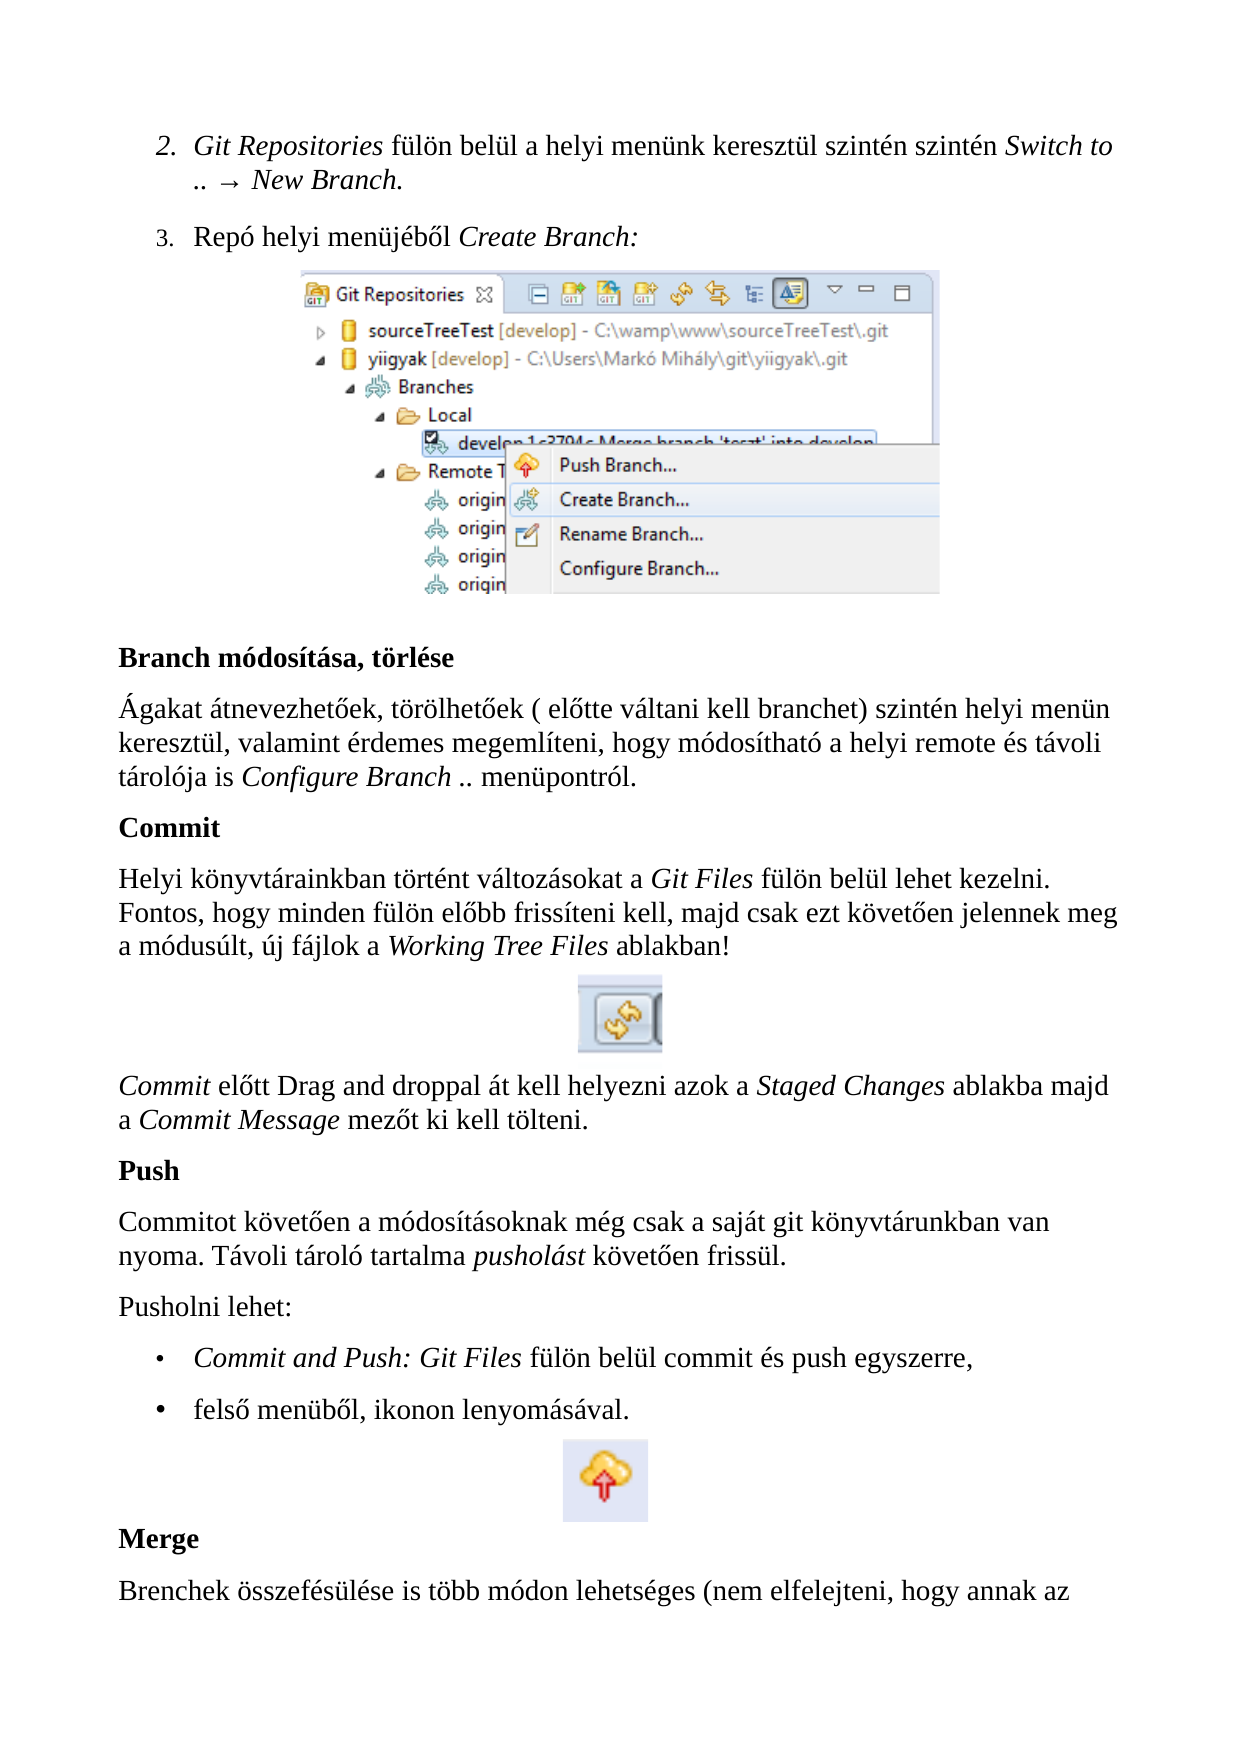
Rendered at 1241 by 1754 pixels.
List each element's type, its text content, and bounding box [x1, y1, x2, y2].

text Ágakat átnevezhetőek, törölhetőek ( előtte váltani kell branchet) szintén helyi menün keresztül, valamint érdemes megemlíteni, hogy módosítható a helyi remote és távoli tárolója is Configure Branch .. menüpontról. [118, 692, 1122, 792]
text Push [118, 1153, 1122, 1187]
text Pusholni lehet: [118, 1289, 1122, 1323]
text Brenchek összefésülése is több módon lehetséges (nem elfelejteni, hogy annak az [118, 1573, 1122, 1606]
list Commit and Push: Git Files fülön belül commit és push egyszerre, [156, 1341, 1122, 1374]
list felső menüből, ikonon lenyomásával. [156, 1392, 1122, 1426]
picture [300, 270, 940, 594]
text Commitot követően a módosításoknak még csak a saját git könyvtárunkban van nyoma. Távoli tároló tartalma pusholást követően frissül. [118, 1204, 1122, 1272]
text Branch módosítása, törlése [118, 640, 1122, 674]
text Helyi könyvtárainkban történt változásokat a Git Files fülön belül lehet kezelni. Fontos, hogy minden fülön előbb frissíteni kell, majd csak ezt követően jelennek meg a módusúlt, új fájlok a Working Tree Files ablakban! [118, 861, 1122, 962]
list Git Repositories fülön belül a helyi menünk keresztül szintén szintén Switch to .. → New Branch. [156, 128, 1122, 196]
text Commit [118, 810, 1122, 843]
picture [577, 973, 663, 1069]
text Merge [118, 1443, 1122, 1555]
list Repó helyi menüjéből Create Branch: [156, 219, 1122, 253]
text Commit előtt Drag and droppal át kell helyezni azok a Staged Changes ablakba majd a Commit Message mezőt ki kell tölteni. [118, 979, 1122, 1136]
picture [562, 1439, 649, 1522]
